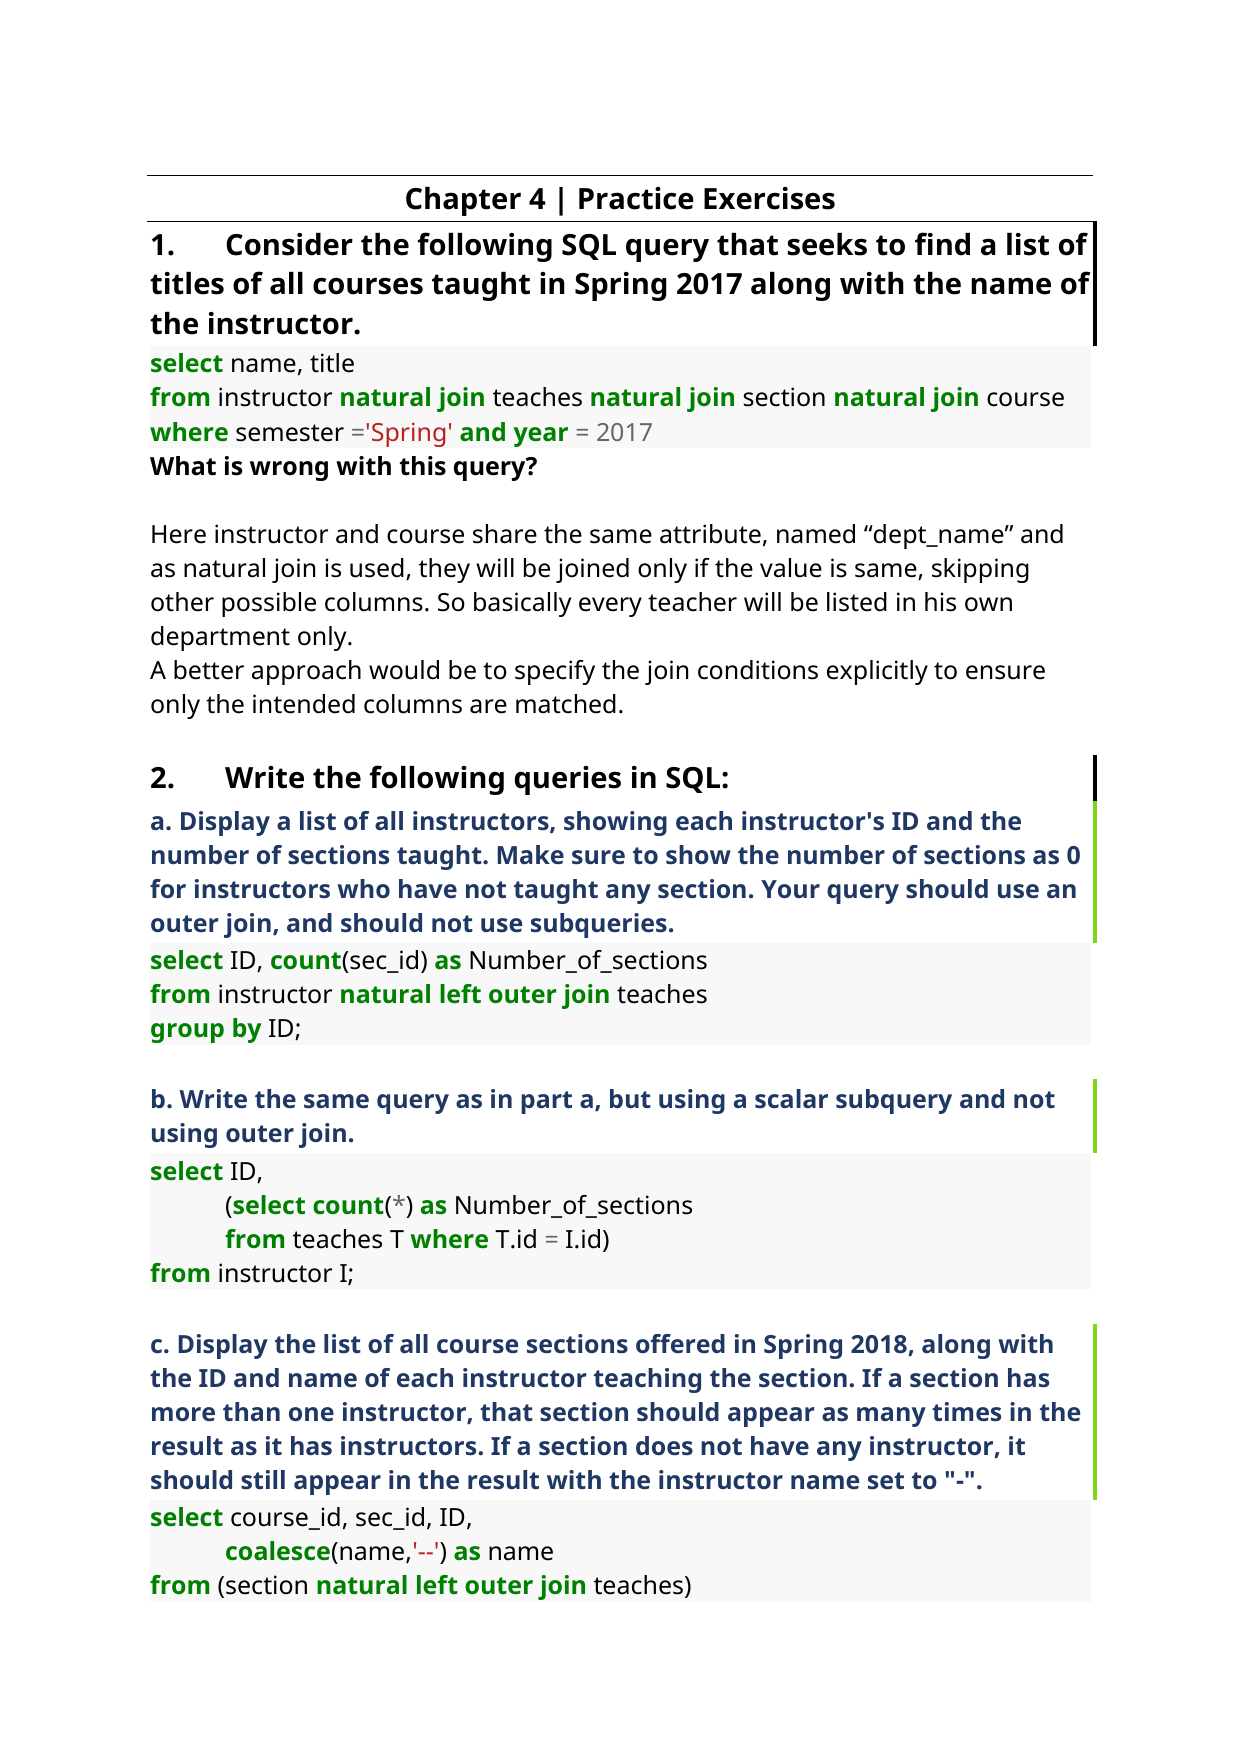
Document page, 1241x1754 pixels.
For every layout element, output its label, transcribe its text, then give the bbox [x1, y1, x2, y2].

subtitle b. Write the same query as in part a, but using a scalar subquery and not using outer join. [147, 1079, 1093, 1153]
text (select count(*) as Number_of_sections [150, 1187, 1091, 1221]
text select ID, [150, 1153, 1091, 1187]
subtitle Write the following queries in SQL: [147, 755, 1093, 801]
text from instructor natural left outer join teaches [150, 977, 1091, 1011]
subtitle Consider the following SQL query that seeks to find a list of titles of all courses taught in Spring 2017 along with the name of the instructor. [147, 222, 1093, 346]
text group by ID; [150, 1011, 1091, 1045]
text A better approach would be to specify the join conditions explicitly to ensure only the intended columns are matched. [150, 653, 1091, 721]
text coalesce(name,'--') as name [150, 1534, 1091, 1568]
subtitle c. Display the list of all course sections offered in Spring 2018, along with the ID and name of each instructor teaching the section. If a section has more than one instructor, that section should appear as many times in the result as it has instructors. If a section does not have any instructor, it should still appear in the result with the instructor name set to "-". [147, 1323, 1096, 1500]
text select ID, count(sec_id) as Number_of_sections [150, 943, 1091, 977]
text What is wrong with this query? [150, 448, 1091, 482]
text from (section natural left outer join teaches) [150, 1568, 1091, 1602]
text from instructor natural join teaches natural join section natural join course [150, 380, 1091, 414]
text from teaches T where T.id = I.id) [150, 1221, 1091, 1255]
text select name, title [150, 346, 1091, 380]
subtitle Chapter 4 | Practice Exercises [147, 176, 1093, 221]
text select course_id, sec_id, ID, [150, 1500, 1091, 1534]
subtitle a. Display a list of all instructors, showing each instructor's ID and the number of sections taught. Make sure to show the number of sections as 0 for instructors who have not taught any section. Your query should use an outer join, and should not use subqueries. [147, 801, 1093, 943]
text where semester ='Spring' and year = 2017 [150, 414, 1091, 448]
text Here instructor and course share the same attribute, named “dept_name” and as natural join is used, they will be joined only if the value is same, skipping other possible columns. So basically every teacher will be listed in his own department only. [150, 516, 1091, 653]
text from instructor I; [150, 1255, 1091, 1289]
